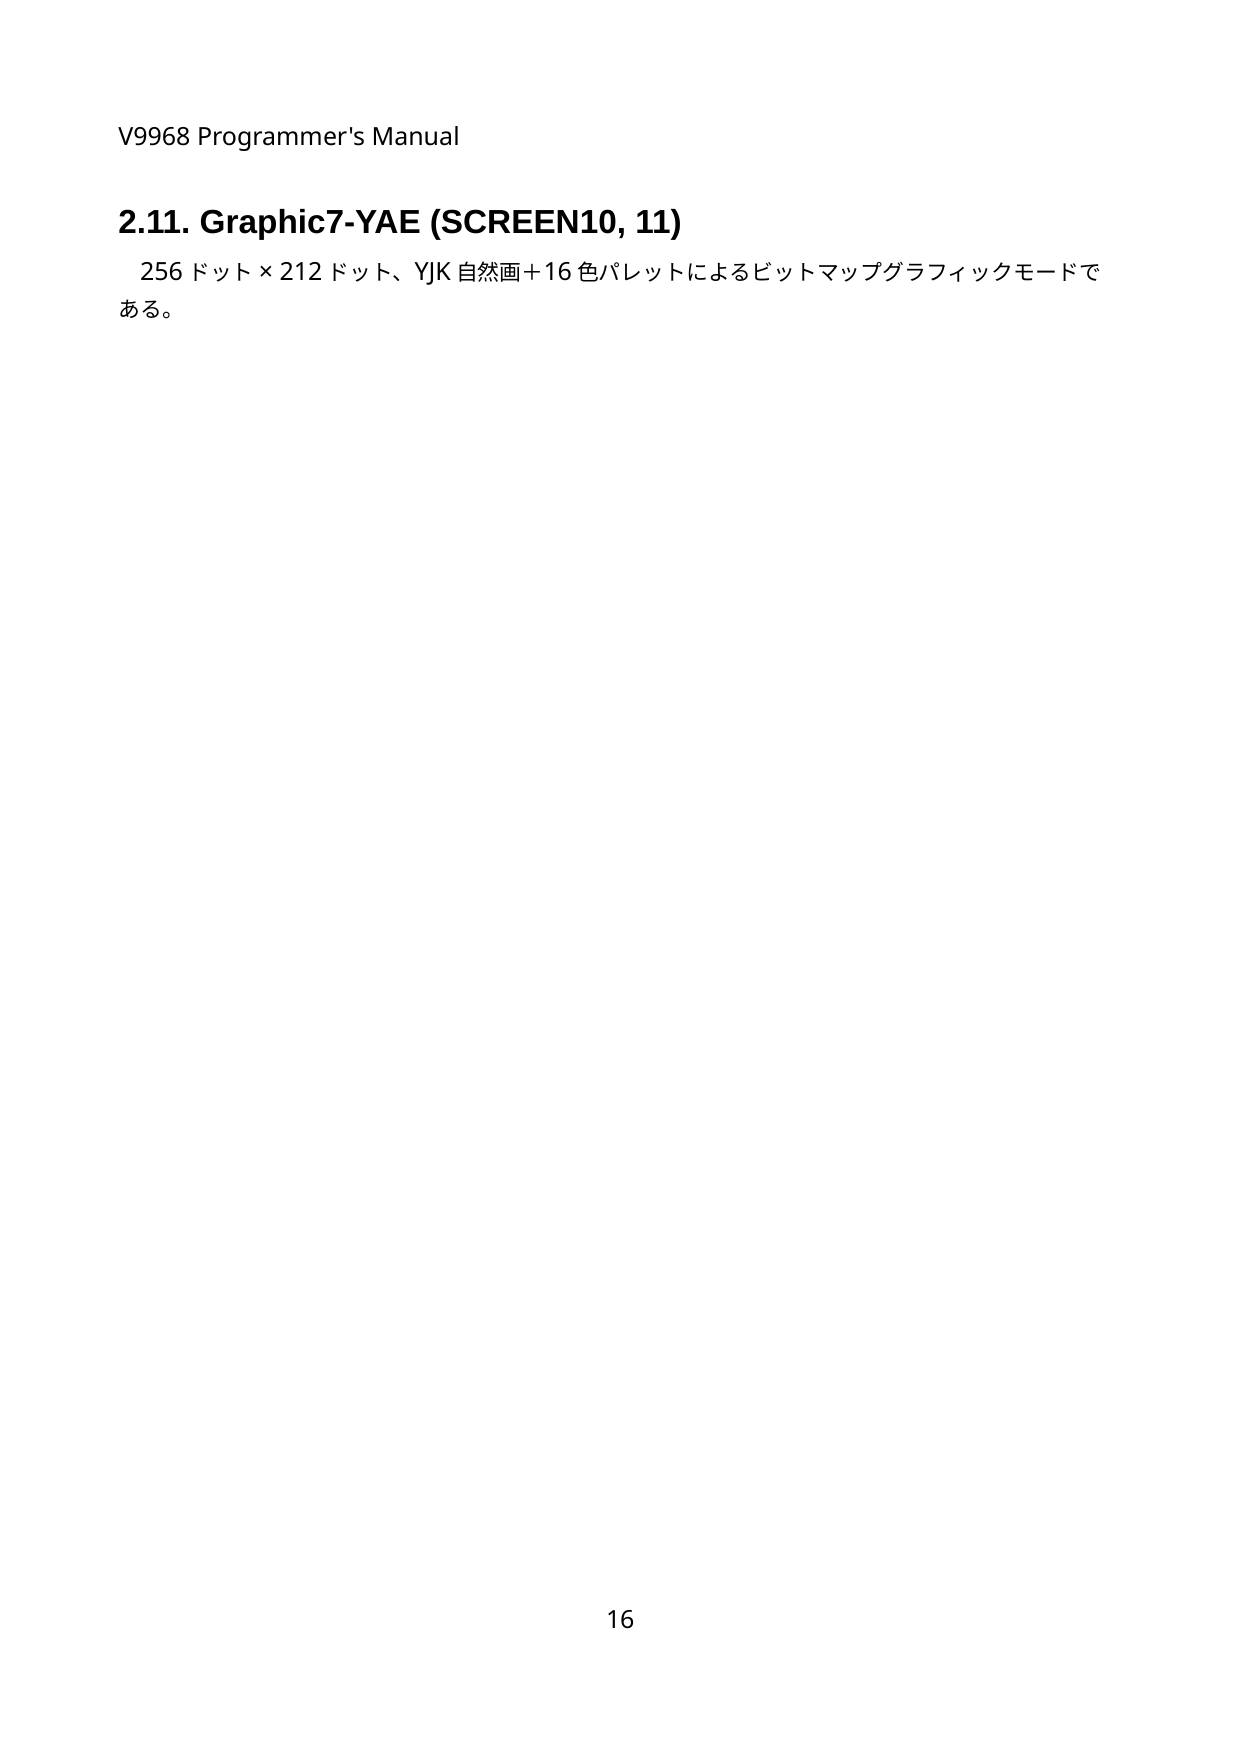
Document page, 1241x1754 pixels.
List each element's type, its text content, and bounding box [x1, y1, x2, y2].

text 256ドット × 212ドット、YJK自然画＋16色パレットによるビットマップグラフィックモードである。 [118, 253, 1122, 324]
subtitle 2.11. Graphic7-YAE (SCREEN10, 11) [118, 202, 1122, 241]
